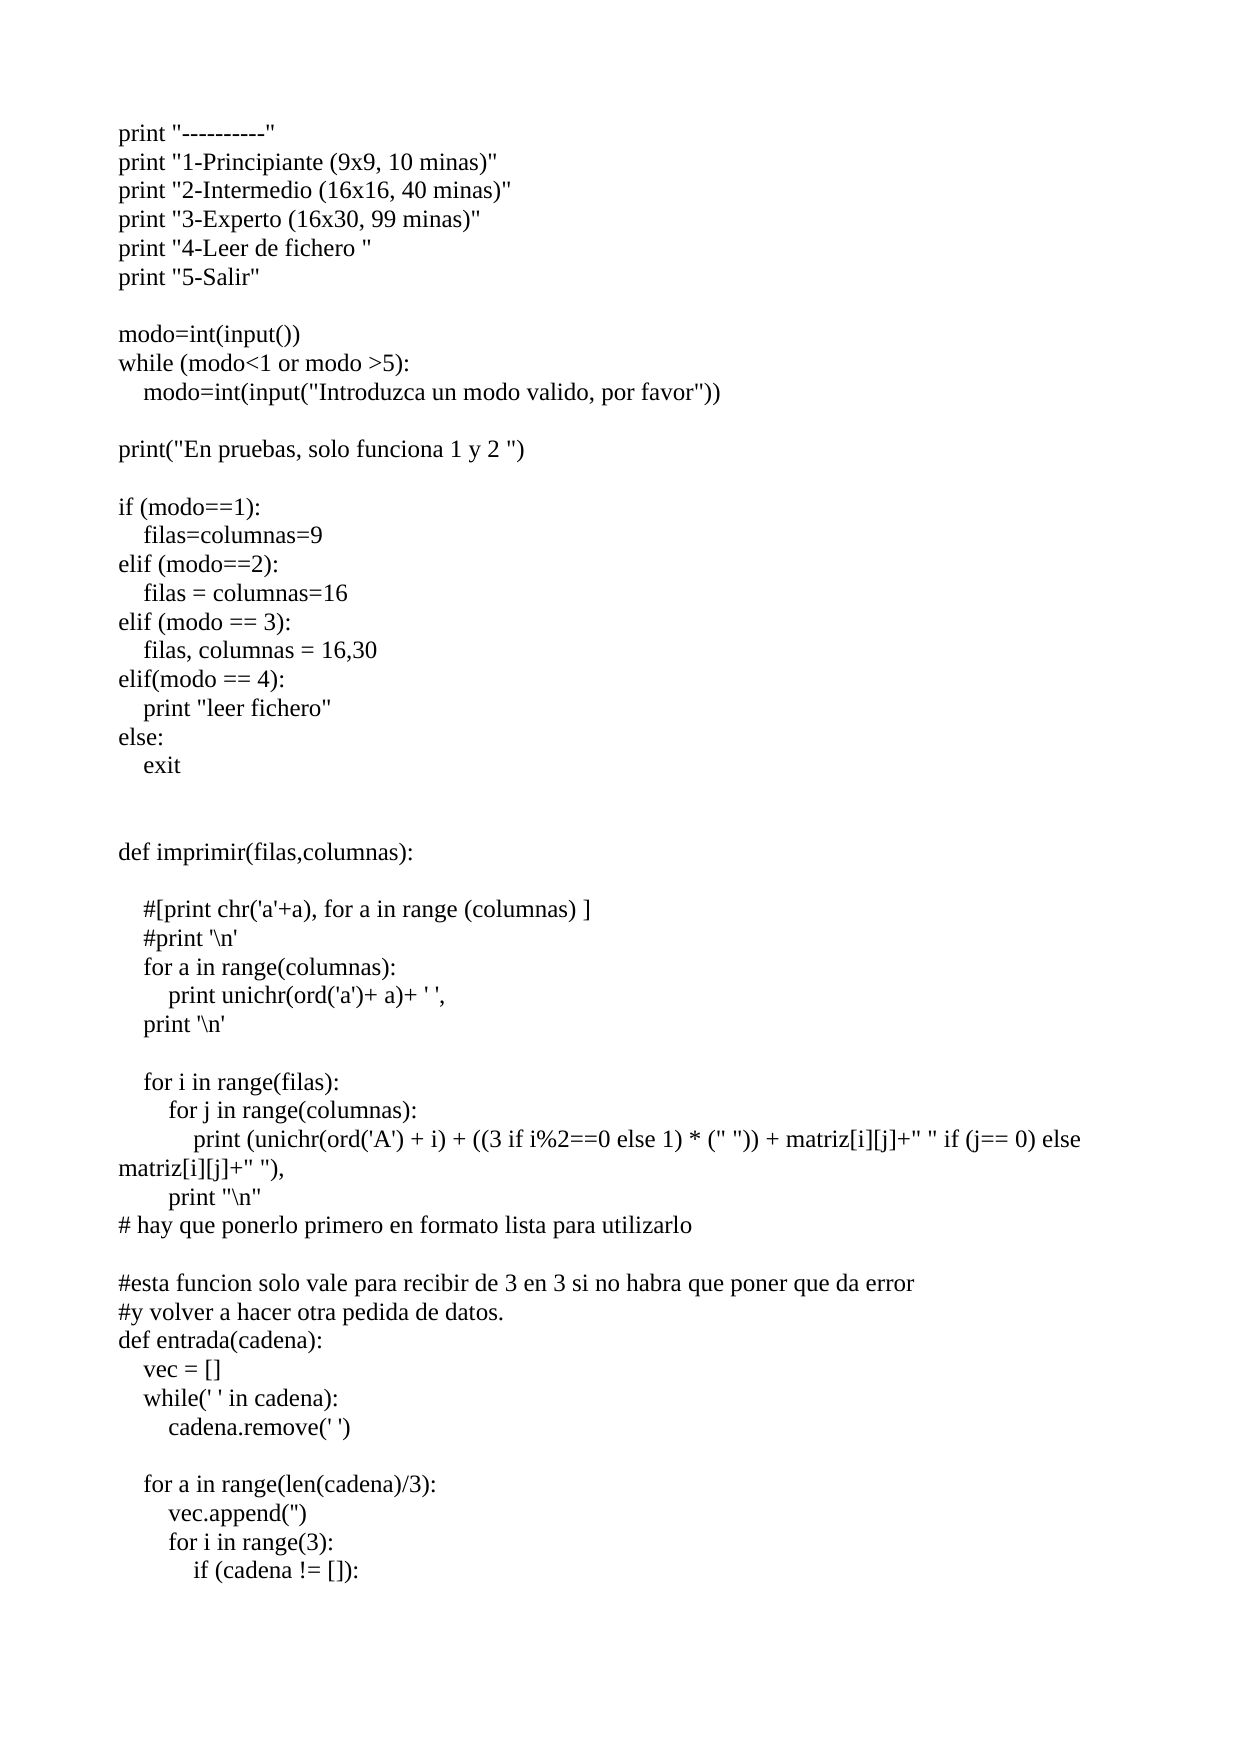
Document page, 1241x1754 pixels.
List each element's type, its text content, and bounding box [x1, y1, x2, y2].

text vec = [] [118, 1354, 1122, 1383]
text else: [118, 722, 1122, 751]
text filas=columnas=9 [118, 521, 1122, 549]
text # hay que ponerlo primero en formato lista para utilizarlo [118, 1211, 1122, 1239]
text filas, columnas = 16,30 [118, 636, 1122, 664]
text print (unichr(ord('A') + i) + ((3 if i%2==0 else 1) * (" ")) + matriz[i][j]+" " if (j== 0) else matriz[i][j]+" "), [118, 1124, 1122, 1182]
text for i in range(3): [118, 1527, 1122, 1556]
text for j in range(columnas): [118, 1096, 1122, 1124]
text print unichr(ord('a')+ a)+ ' ', [118, 981, 1122, 1009]
text def imprimir(filas,columnas): [118, 837, 1122, 866]
text while (modo<1 or modo >5): [118, 348, 1122, 377]
text if (modo==1): [118, 492, 1122, 521]
text for a in range(len(cadena)/3): [118, 1469, 1122, 1498]
text vec.append('') [118, 1498, 1122, 1527]
text print "3-Experto (16x30, 99 minas)" [118, 204, 1122, 233]
text cadena.remove(' ') [118, 1412, 1122, 1441]
text while(' ' in cadena): [118, 1383, 1122, 1412]
text print "1-Principiante (9x9, 10 minas)" [118, 147, 1122, 176]
text for a in range(columnas): [118, 952, 1122, 981]
text if (cadena != []): [118, 1556, 1122, 1584]
text #esta funcion solo vale para recibir de 3 en 3 si no habra que poner que da error [118, 1268, 1122, 1297]
text #[print chr('a'+a), for a in range (columnas) ] [118, 894, 1122, 923]
text modo=int(input()) [118, 319, 1122, 348]
text print "\n" [118, 1182, 1122, 1211]
text print("En pruebas, solo funciona 1 y 2 ") [118, 434, 1122, 463]
text #y volver a hacer otra pedida de datos. [118, 1297, 1122, 1326]
text elif(modo == 4): [118, 664, 1122, 693]
text print "5-Salir" [118, 262, 1122, 291]
text print "----------" [118, 118, 1122, 147]
text elif (modo==2): [118, 549, 1122, 578]
text elif (modo == 3): [118, 607, 1122, 636]
text print "leer fichero" [118, 693, 1122, 722]
text print '\n' [118, 1009, 1122, 1038]
text modo=int(input("Introduzca un modo valido, por favor")) [118, 377, 1122, 406]
text for i in range(filas): [118, 1067, 1122, 1096]
text print "4-Leer de fichero " [118, 233, 1122, 262]
text exit [118, 751, 1122, 779]
text filas = columnas=16 [118, 578, 1122, 607]
text print "2-Intermedio (16x16, 40 minas)" [118, 176, 1122, 204]
text #print '\n' [118, 923, 1122, 952]
text def entrada(cadena): [118, 1326, 1122, 1354]
